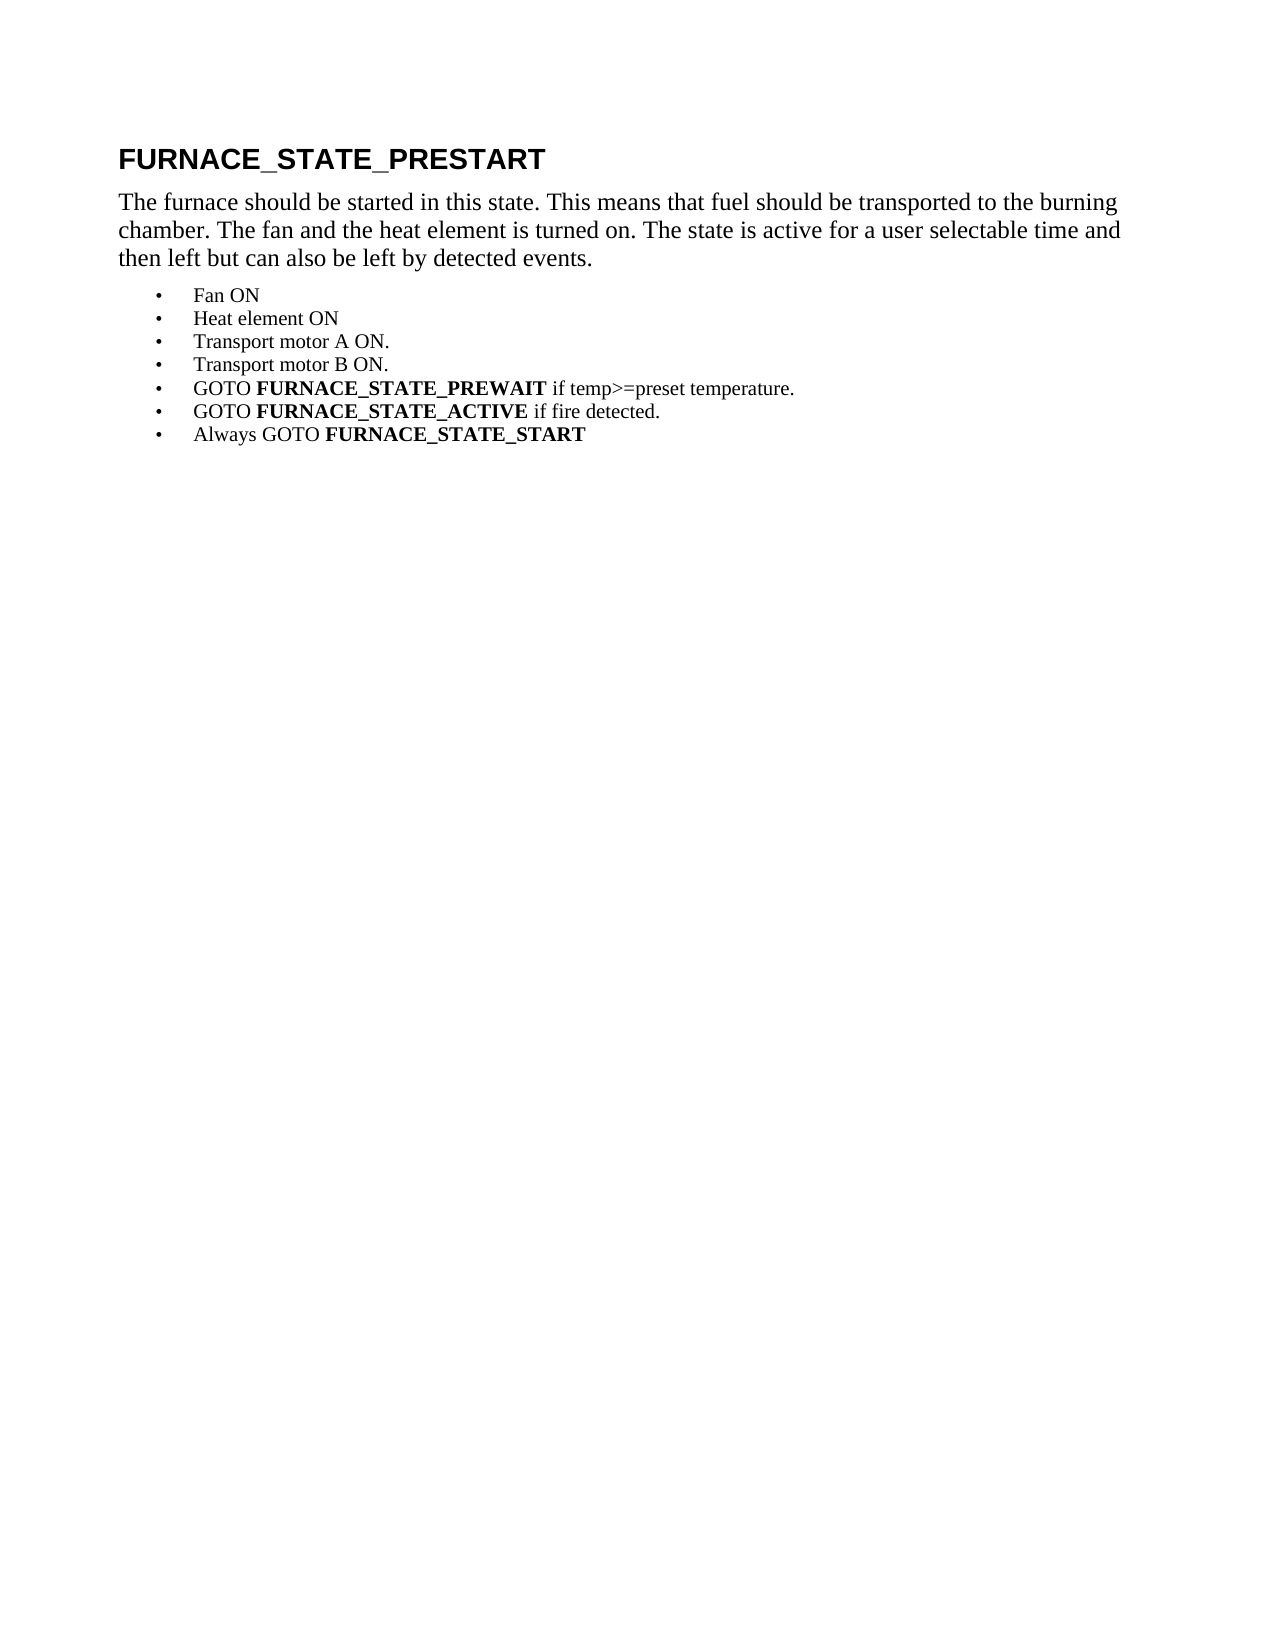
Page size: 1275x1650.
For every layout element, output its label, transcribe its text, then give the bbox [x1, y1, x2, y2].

list Fan ON [156, 284, 1157, 307]
text The furnace should be started in this state. This means that fuel should be transported to the burning chamber. The fan and the heat element is turned on. The state is active for a user selectable time and then left but can also be left by detected events. [118, 188, 1157, 271]
list GOTO FURNACE_STATE_PREWAIT if temp>=preset temperature. [156, 376, 1157, 399]
list Transport motor A ON. [156, 330, 1157, 353]
list Transport motor B ON. [156, 353, 1157, 376]
list GOTO FURNACE_STATE_ACTIVE if fire detected. [156, 399, 1157, 423]
subtitle FURNACE_STATE_PRESTART [118, 143, 1157, 176]
list Always GOTO FURNACE_STATE_START [156, 423, 1157, 446]
list Heat element ON [156, 307, 1157, 330]
